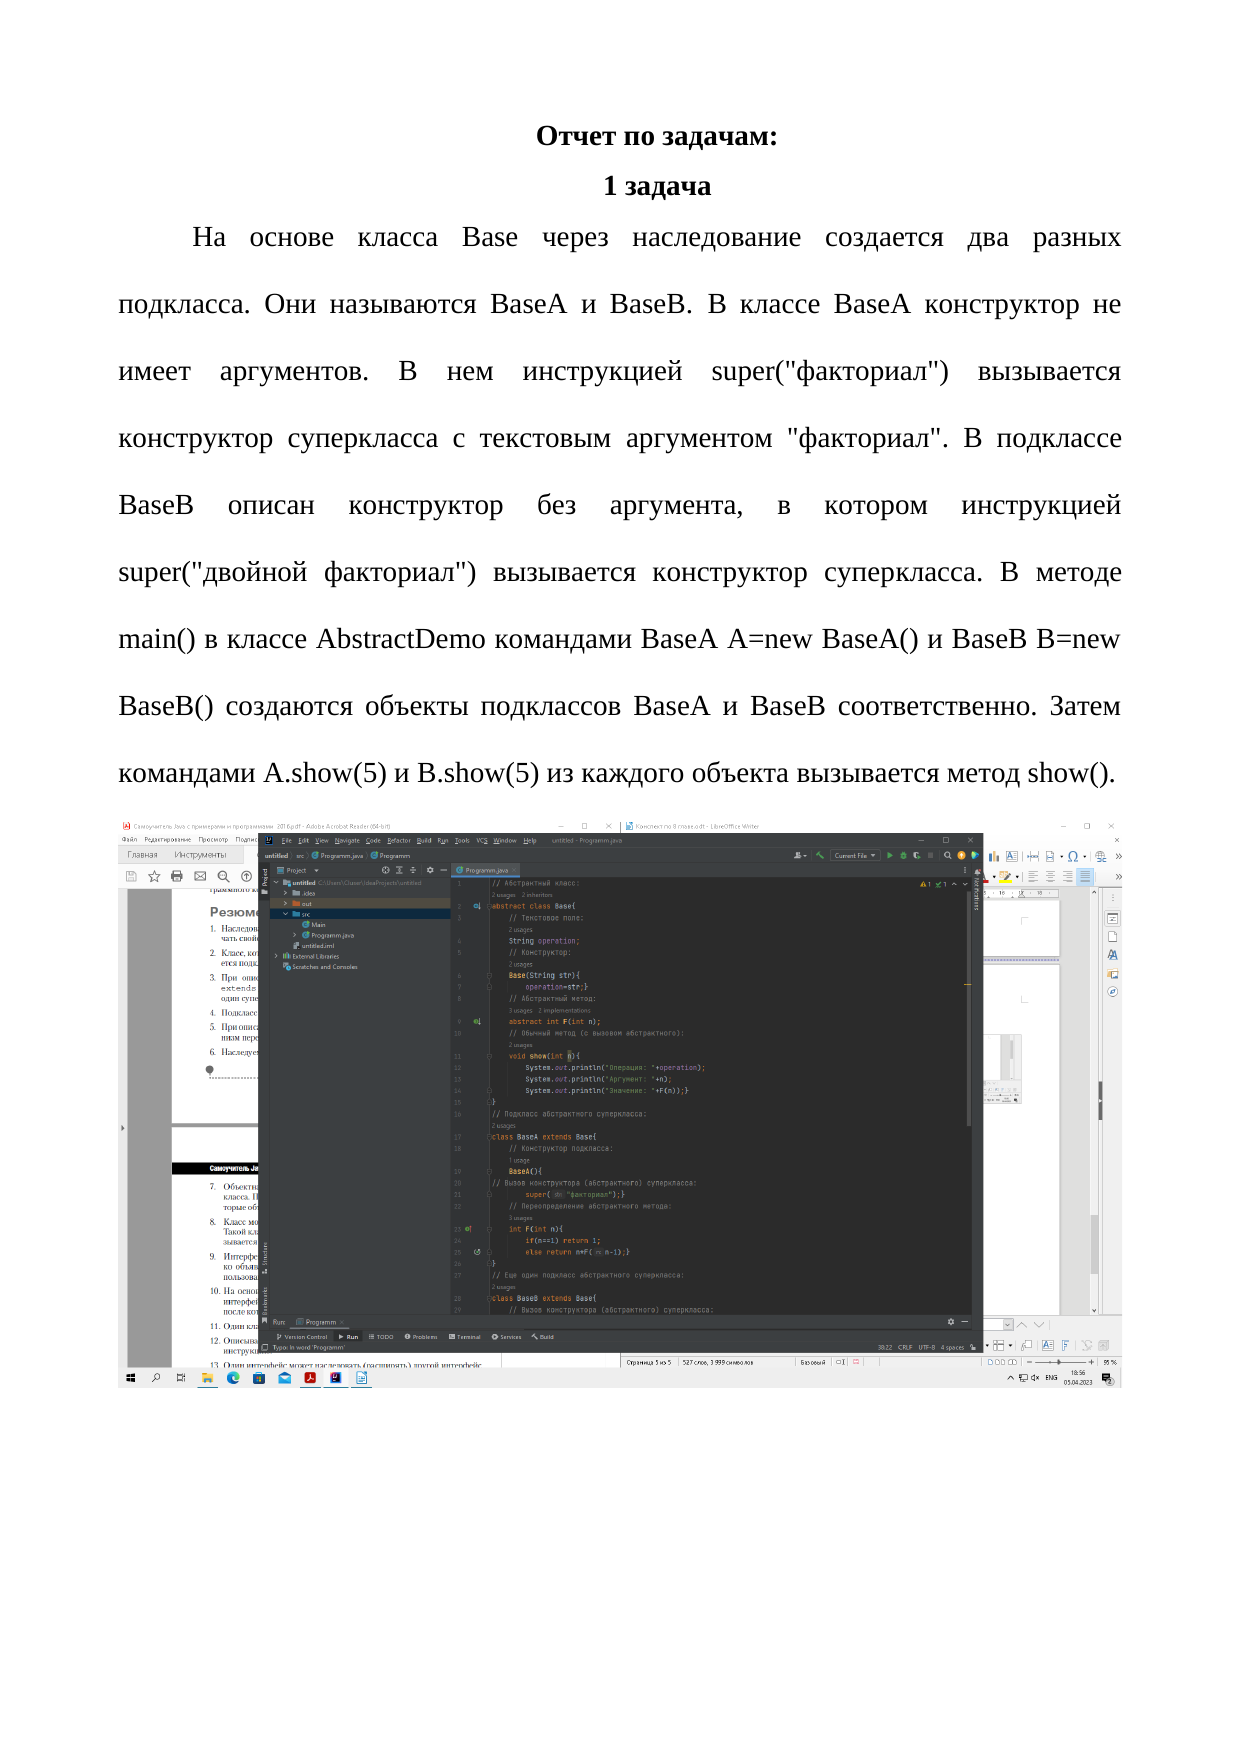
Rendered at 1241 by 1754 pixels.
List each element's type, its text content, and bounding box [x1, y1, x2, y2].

text Отчет по задачам: [118, 118, 1122, 152]
text 1 задача [118, 168, 1122, 202]
text На основе класса Base через наследование создается два разных подкласса. Они называются BaseA и BaseB. В классе BaseA конструктор не имеет аргументов. В нем инструкцией super("факториал") вызывается конструктор суперкласса с текстовым аргументом "факториал". В подклассе BaseB описан конструктор без аргумента, в котором инструкцией super("двойной факториал") вызывается конструктор суперкласса. В методе main() в классе AbstractDemo командами BaseA A=new BaseA() и BaseB B=new BaseB() создаются объекты подклассов BaseA и BaseB соответственно. Затем командами A.show(5) и B.show(5) из каждого объекта вызывается метод show(). [118, 219, 1122, 789]
picture [118, 822, 1123, 1388]
